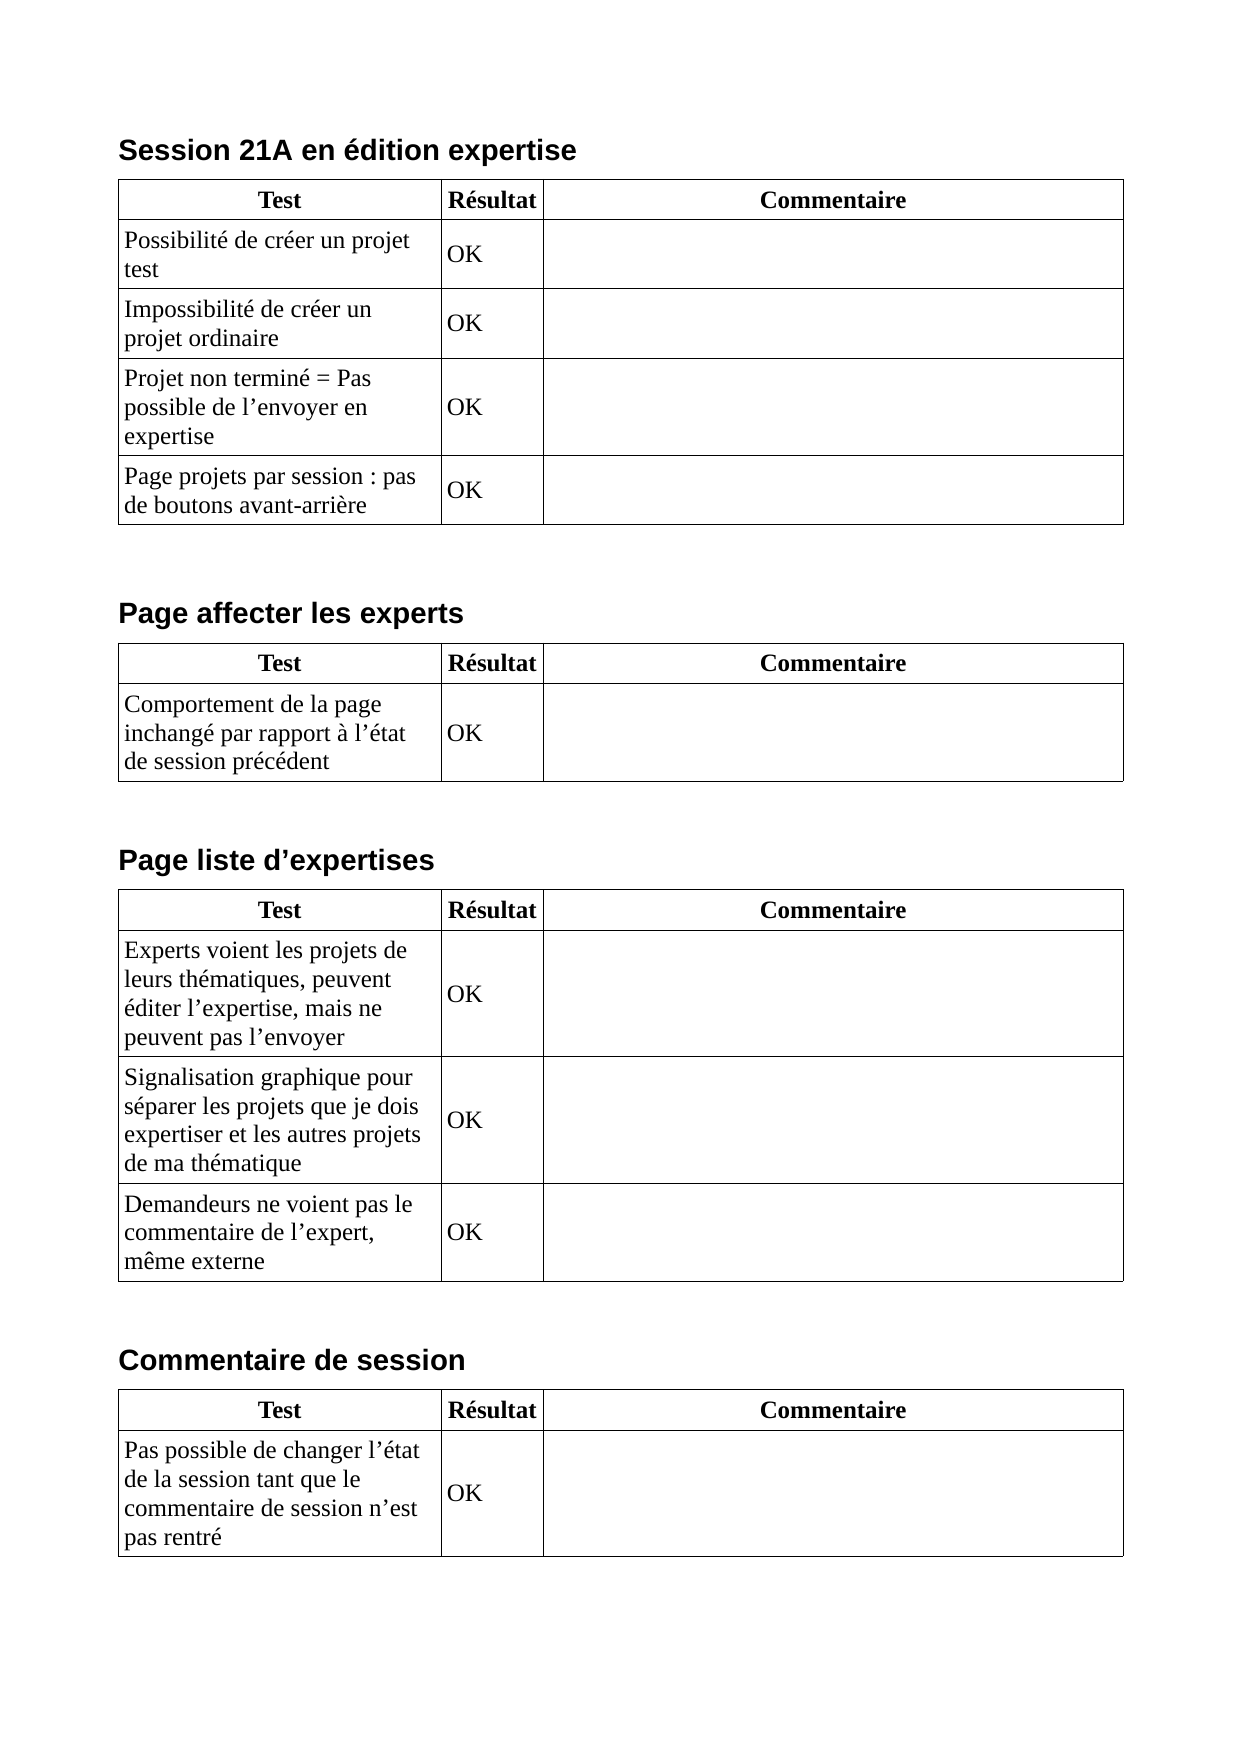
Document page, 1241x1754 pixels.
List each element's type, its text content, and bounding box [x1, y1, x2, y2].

table_header Commentaire [544, 180, 1123, 219]
table_cell [544, 359, 1123, 455]
table_header Commentaire [544, 644, 1123, 683]
table_cell [544, 220, 1123, 288]
table_cell OK [442, 289, 543, 357]
table_cell OK [442, 359, 543, 455]
table_cell Impossibilité de créer un projet ordinaire [119, 289, 441, 357]
subtitle Session 21A en édition expertise [118, 133, 1122, 166]
table_cell OK [442, 1184, 543, 1281]
table_cell [544, 931, 1123, 1056]
table_cell OK [442, 684, 543, 781]
subtitle Commentaire de session [118, 1343, 1122, 1377]
table_header Résultat [442, 890, 543, 930]
subtitle Page liste d’expertises [118, 843, 1122, 877]
table_cell Possibilité de créer un projet test [119, 220, 441, 288]
table_header Test [119, 180, 441, 219]
table_cell Pas possible de changer l’état de la session tant que le commentaire de session n’est pas rentré [119, 1431, 441, 1556]
table_cell Projet non terminé = Pas possible de l’envoyer en expertise [119, 359, 441, 455]
table_cell [544, 1431, 1123, 1556]
table_cell OK [442, 1431, 543, 1556]
table_cell Signalisation graphique pour séparer les projets que je dois expertiser et les autres projets de ma thématique [119, 1057, 441, 1183]
table_cell Page projets par session : pas de boutons avant-arrière [119, 456, 441, 524]
table_header Résultat [442, 1390, 543, 1429]
table_cell [544, 289, 1123, 357]
table_header Résultat [442, 644, 543, 683]
table_header Commentaire [544, 890, 1123, 930]
table_header Test [119, 644, 441, 683]
table_cell OK [442, 456, 543, 524]
table_cell Comportement de la page inchangé par rapport à l’état de session précédent [119, 684, 441, 781]
table_cell [544, 456, 1123, 524]
table_cell Demandeurs ne voient pas le commentaire de l’expert, même externe [119, 1184, 441, 1281]
table_cell OK [442, 220, 543, 288]
table_cell OK [442, 1057, 543, 1183]
table_cell [544, 1057, 1123, 1183]
table_cell Experts voient les projets de leurs thématiques, peuvent éditer l’expertise, mais ne peuvent pas l’envoyer [119, 931, 441, 1056]
subtitle Page affecter les experts [118, 596, 1122, 630]
table_cell [544, 1184, 1123, 1281]
table_cell [544, 684, 1123, 781]
table_cell OK [442, 931, 543, 1056]
table_header Résultat [442, 180, 543, 219]
table_header Test [119, 890, 441, 930]
table_header Commentaire [544, 1390, 1123, 1429]
table_header Test [119, 1390, 441, 1429]
